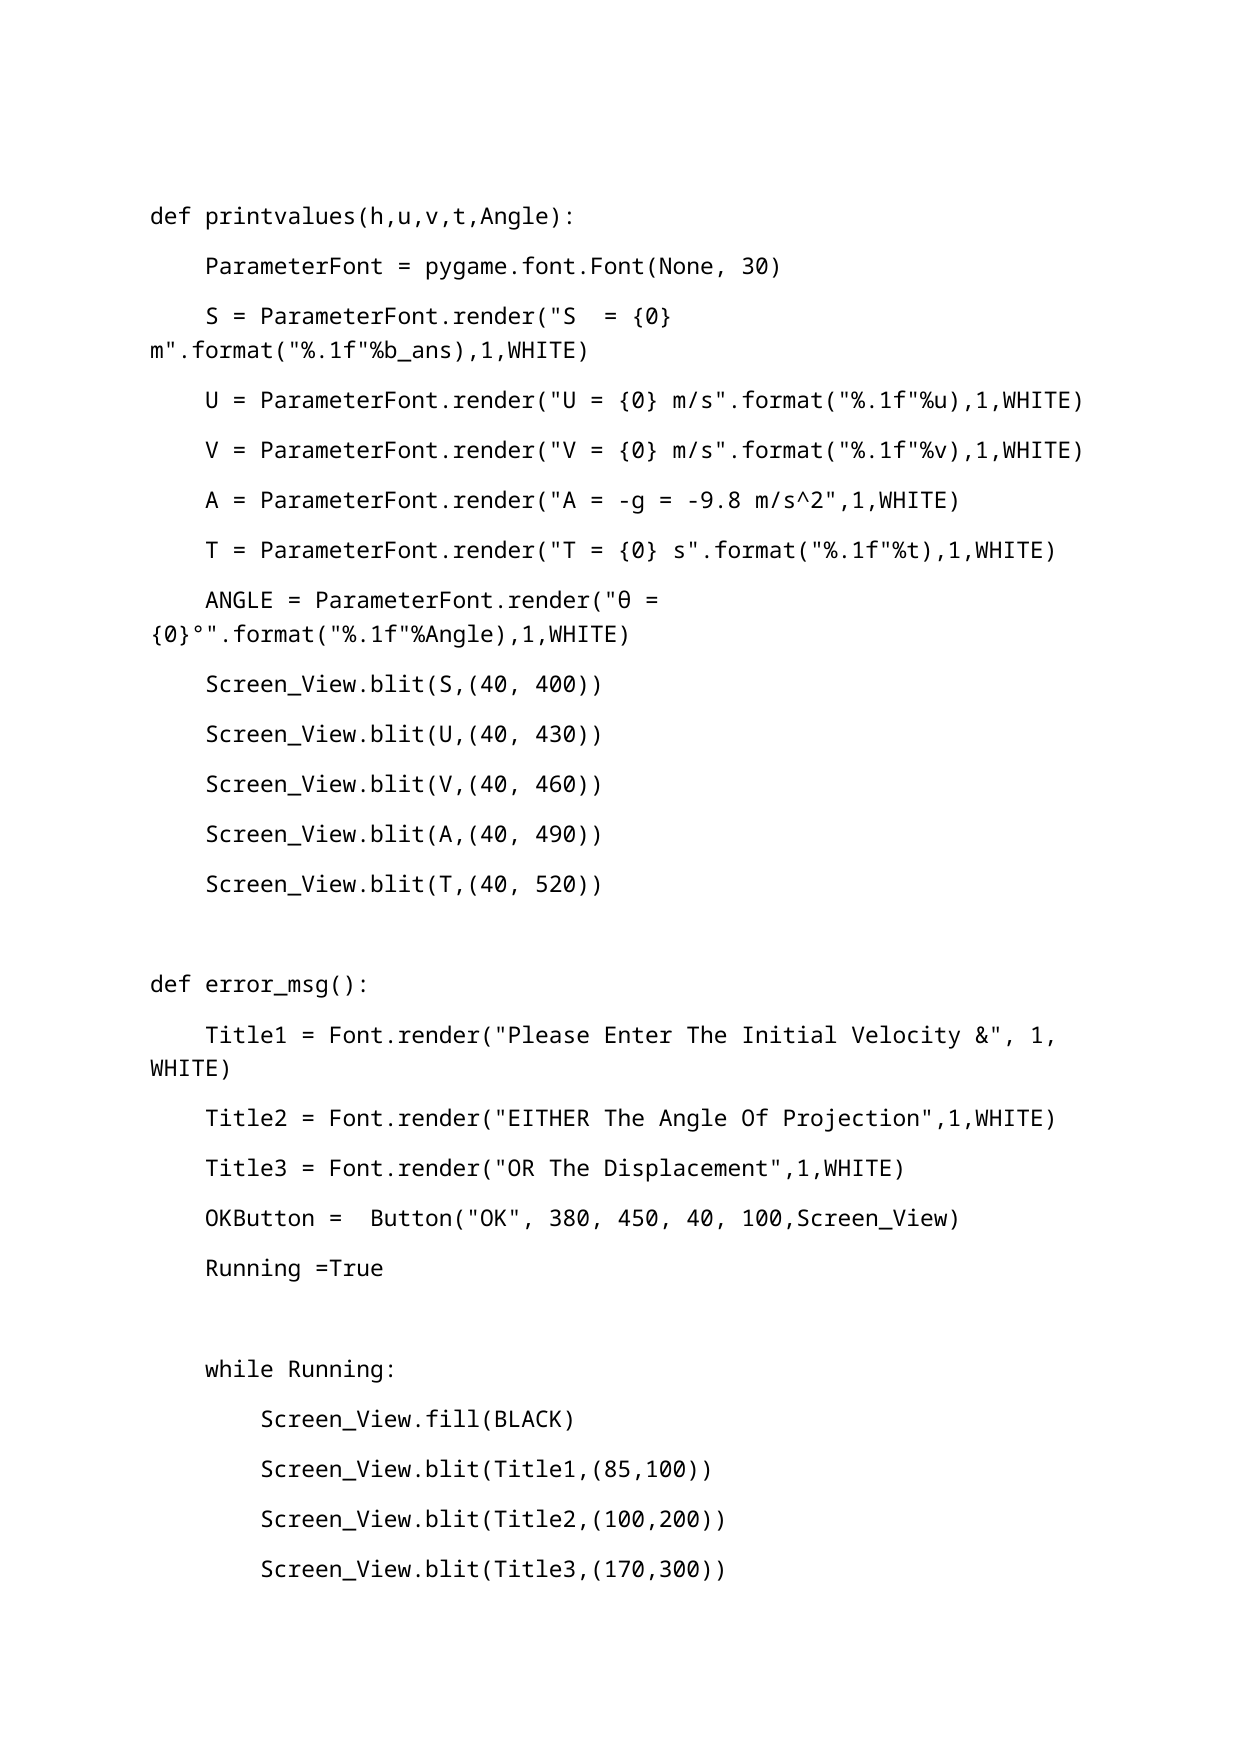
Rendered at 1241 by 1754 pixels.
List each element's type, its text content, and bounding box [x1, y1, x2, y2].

text S = ParameterFont.render("S = {0} m".format("%.1f"%b_ans),1,WHITE) [150, 300, 1090, 365]
text Running =True [150, 1252, 1090, 1284]
text def printvalues(h,u,v,t,Angle): [150, 200, 1090, 231]
text OKButton = Button("OK", 380, 450, 40, 100,Screen_View) [150, 1202, 1090, 1233]
text A = ParameterFont.render("A = -g = -9.8 m/s^2",1,WHITE) [150, 484, 1090, 515]
text Title3 = Font.render("OR The Displacement",1,WHITE) [150, 1152, 1090, 1183]
text Screen_View.blit(V,(40, 460)) [150, 768, 1090, 799]
text Screen_View.blit(Title1,(85,100)) [150, 1453, 1090, 1484]
text Screen_View.blit(T,(40, 520)) [150, 868, 1090, 899]
text Screen_View.blit(Title3,(170,300)) [150, 1553, 1090, 1584]
text U = ParameterFont.render("U = {0} m/s".format("%.1f"%u),1,WHITE) [150, 384, 1090, 415]
text V = ParameterFont.render("V = {0} m/s".format("%.1f"%v),1,WHITE) [150, 434, 1090, 465]
text Screen_View.blit(Title2,(100,200)) [150, 1503, 1090, 1534]
text Title2 = Font.render("EITHER The Angle Of Projection",1,WHITE) [150, 1102, 1090, 1133]
text Title1 = Font.render("Please Enter The Initial Velocity &", 1, WHITE) [150, 1018, 1090, 1083]
text def error_msg(): [150, 968, 1090, 1000]
text Screen_View.blit(A,(40, 490)) [150, 818, 1090, 849]
text ParameterFont = pygame.font.Font(None, 30) [150, 250, 1090, 281]
text Screen_View.fill(BLACK) [150, 1403, 1090, 1434]
text ANGLE = ParameterFont.render("θ = {0}°".format("%.1f"%Angle),1,WHITE) [150, 584, 1090, 649]
text Screen_View.blit(S,(40, 400)) [150, 668, 1090, 699]
text T = ParameterFont.render("T = {0} s".format("%.1f"%t),1,WHITE) [150, 534, 1090, 565]
text Screen_View.blit(U,(40, 430)) [150, 718, 1090, 749]
text while Running: [150, 1353, 1090, 1384]
